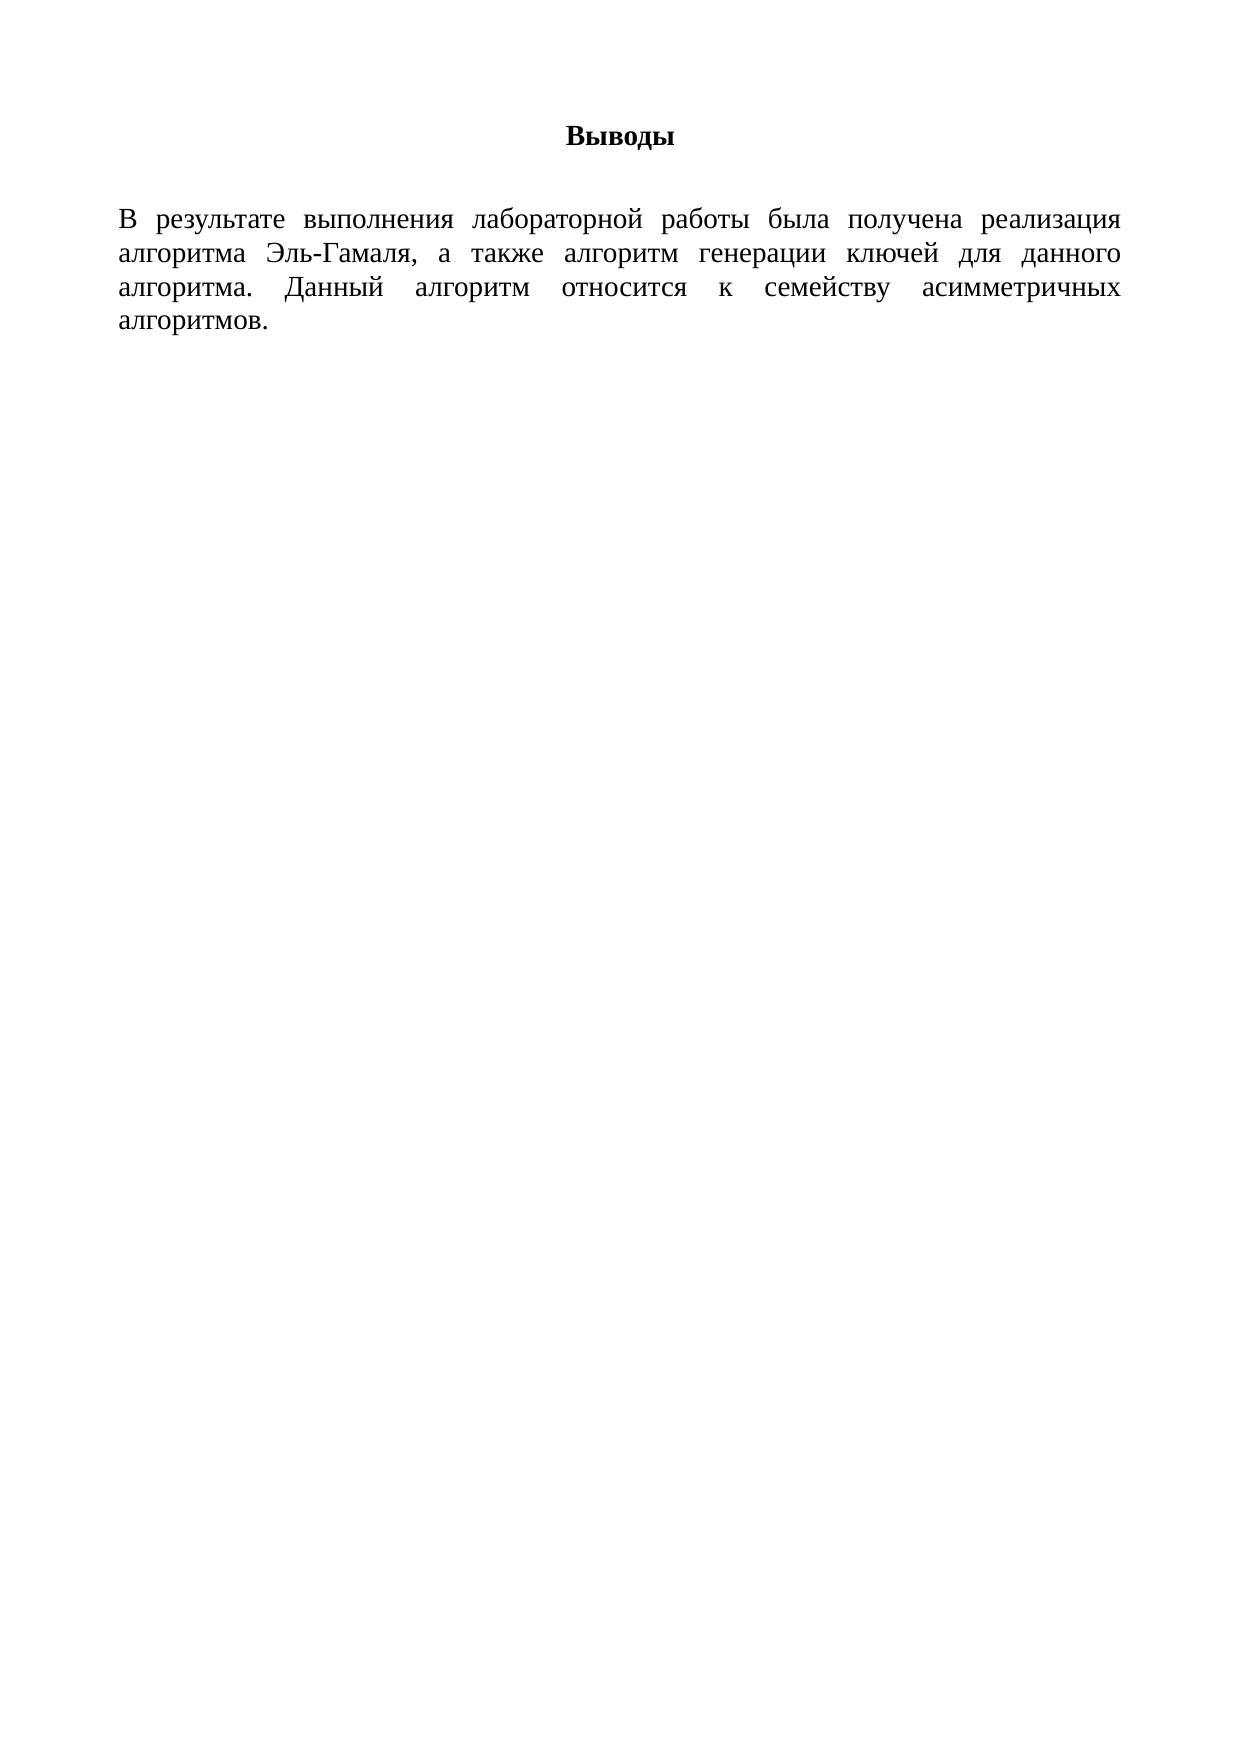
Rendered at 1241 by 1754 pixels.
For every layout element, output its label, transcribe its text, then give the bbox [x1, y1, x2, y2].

subtitle Выводы [118, 118, 1122, 152]
subtitle В результате выполнения лабораторной работы была получена реализация алгоритма Эль-Гамаля, а также алгоритм генерации ключей для данного алгоритма. Данный алгоритм относится к семейству асимметричных алгоритмов. [118, 202, 1122, 336]
